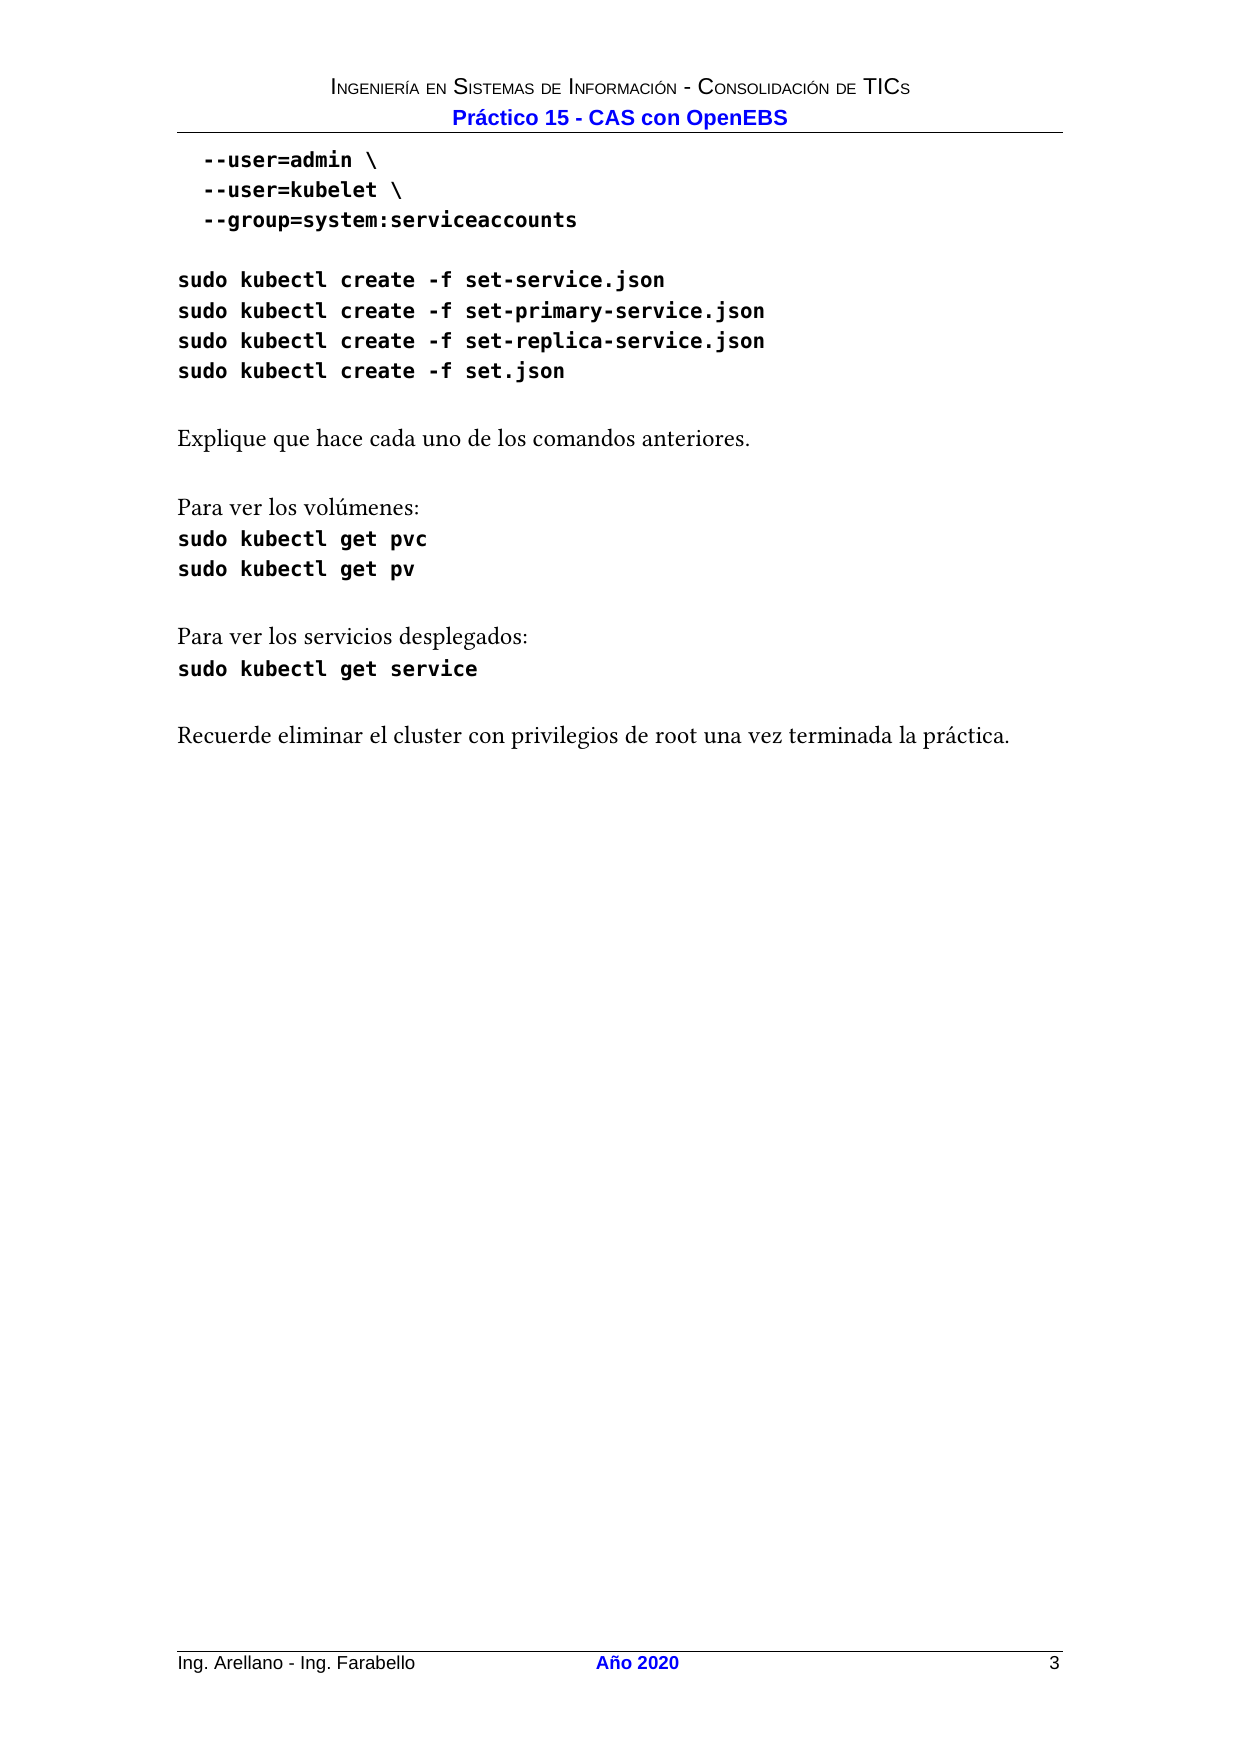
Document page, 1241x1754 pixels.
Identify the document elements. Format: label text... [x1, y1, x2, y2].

text --user=kubelet \ [177, 178, 1063, 202]
text Explique que hace cada uno de los comandos anteriores. [177, 424, 1063, 452]
text --group=system:serviceaccounts [177, 208, 1063, 232]
text sudo kubectl create -f set-replica-service.json [177, 329, 1063, 353]
text Para ver los servicios desplegados: [177, 622, 1063, 651]
text Recuerde eliminar el cluster con privilegios de root una vez terminada la práctica. [177, 721, 1063, 750]
text sudo kubectl create -f set.json [177, 359, 1063, 383]
text Para ver los volúmenes: [177, 493, 1063, 521]
text sudo kubectl get pv [177, 557, 1063, 582]
text sudo kubectl get service [177, 657, 1063, 681]
text sudo kubectl create -f set-primary-service.json [177, 299, 1063, 323]
text sudo kubectl get pvc [177, 527, 1063, 552]
text sudo kubectl create -f set-service.json [177, 268, 1063, 293]
text --user=admin \ [177, 148, 1063, 172]
